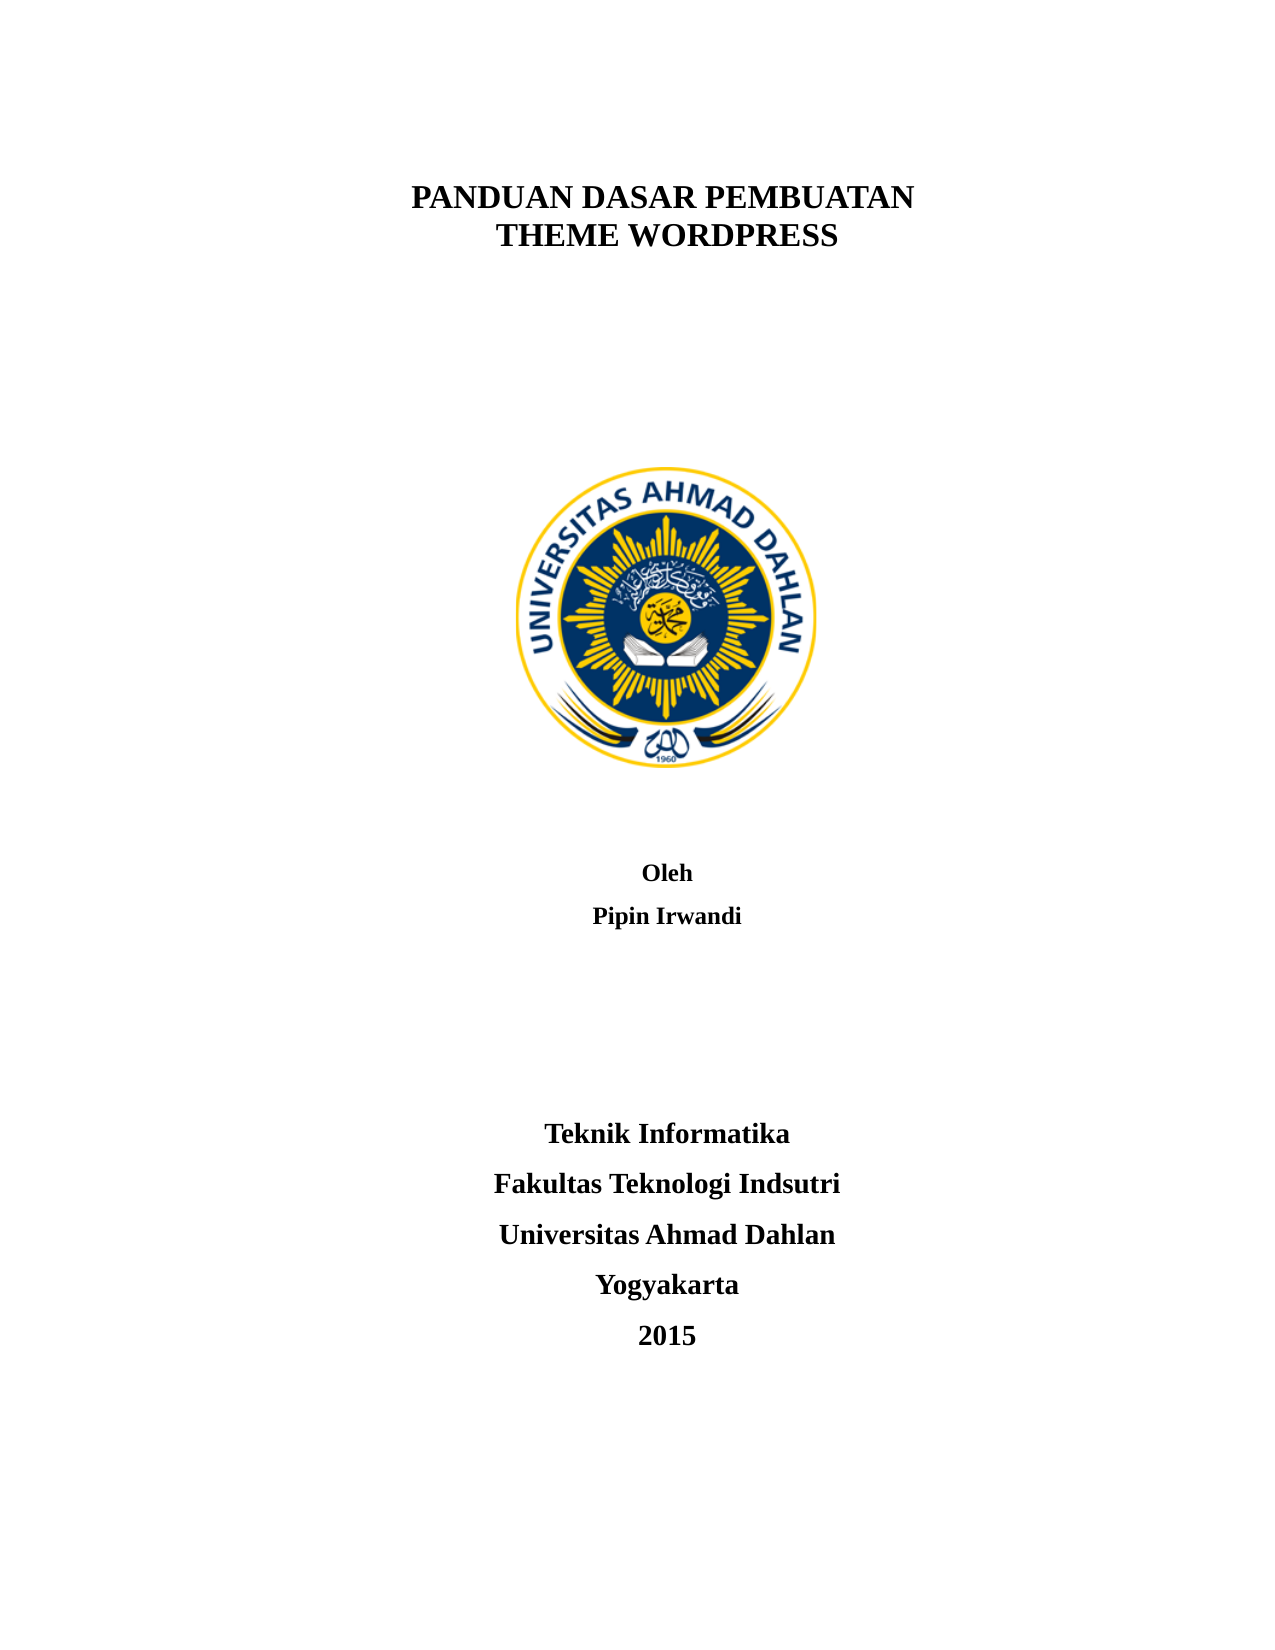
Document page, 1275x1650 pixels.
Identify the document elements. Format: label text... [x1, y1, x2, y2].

picture [515, 467, 817, 768]
text Universitas Ahmad Dahlan [177, 1217, 1157, 1251]
text Pipin Irwandi [177, 901, 1157, 929]
text Oleh [177, 858, 1157, 886]
text Fakultas Teknologi Indsutri [177, 1167, 1157, 1200]
text Yogyakarta [177, 1267, 1157, 1301]
text Teknik Informatika [177, 1116, 1157, 1150]
text THEME WORDPRESS [177, 216, 1157, 254]
text 2015 [177, 1318, 1157, 1351]
text PANDUAN DASAR PEMBUATAN [177, 177, 1157, 216]
